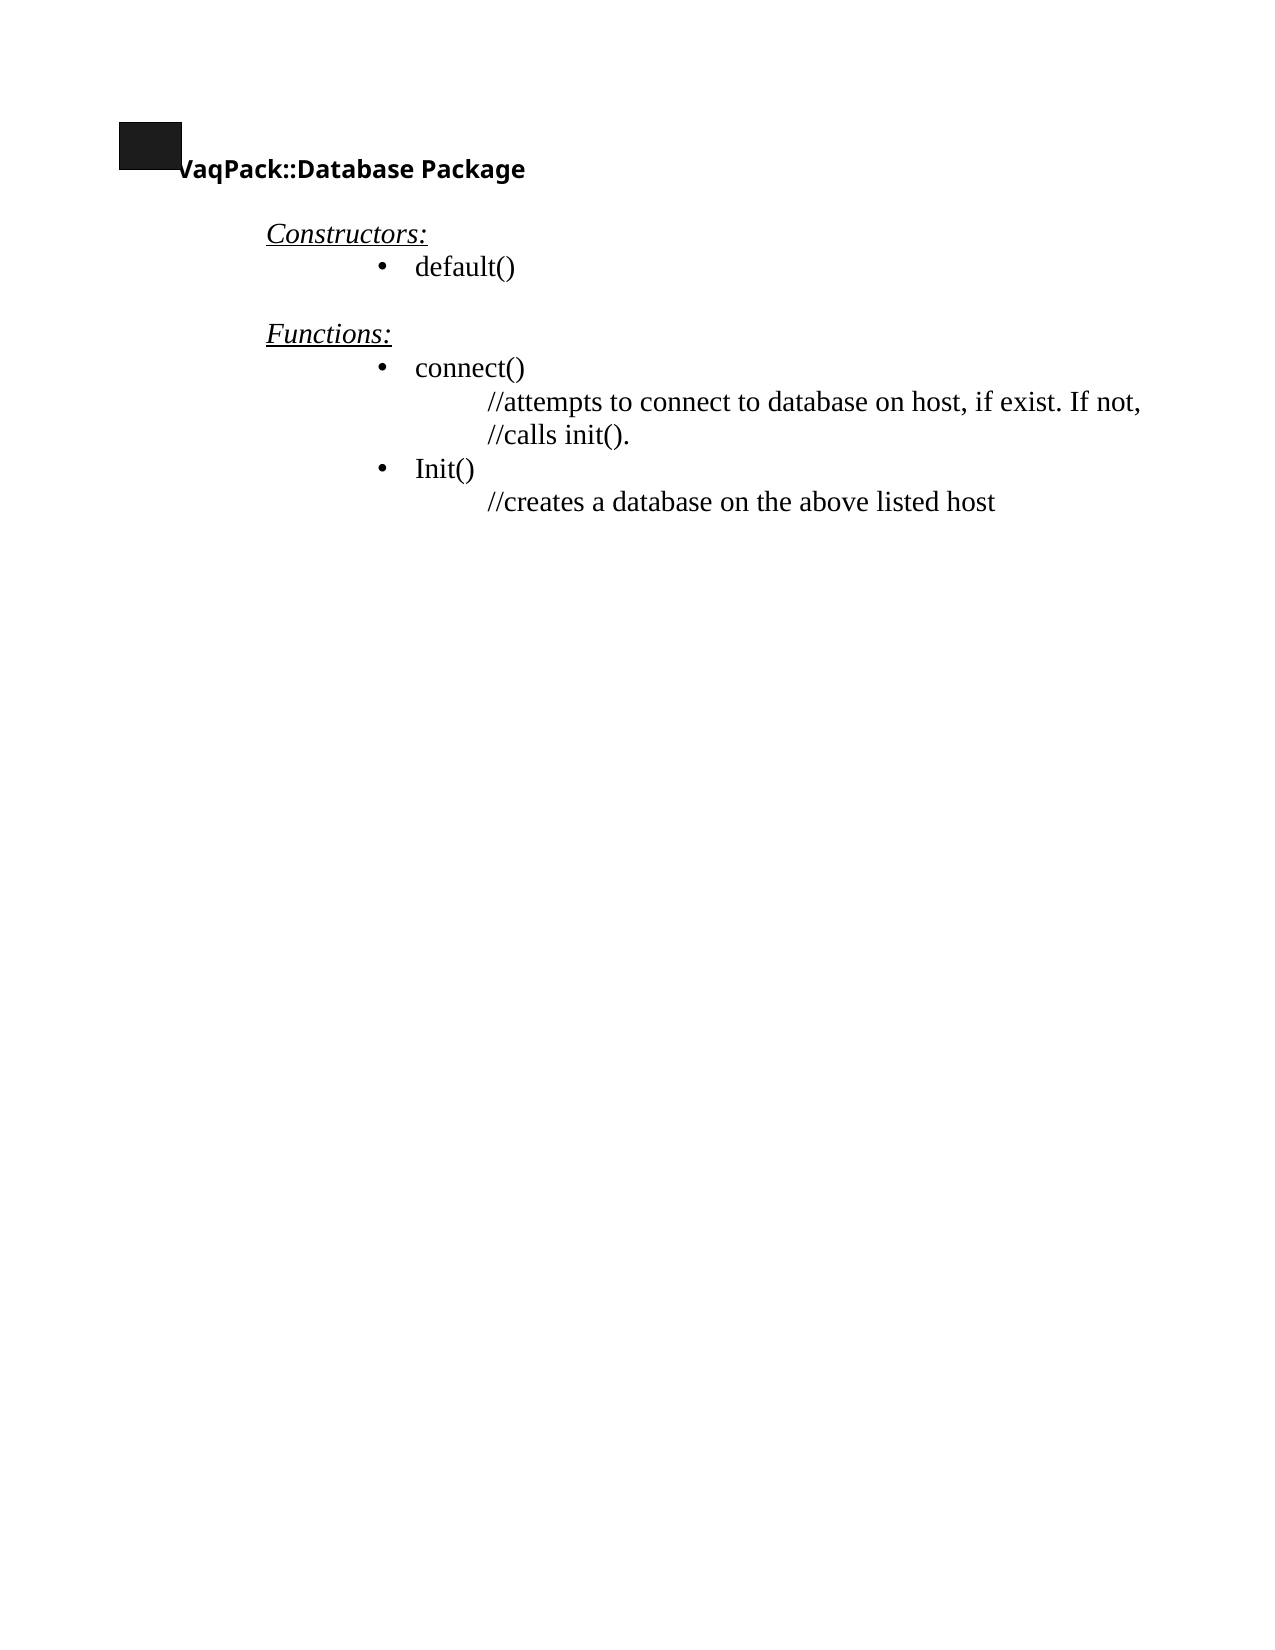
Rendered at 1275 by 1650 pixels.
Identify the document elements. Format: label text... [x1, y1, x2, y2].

list connect() [377, 350, 1157, 384]
text Constructors: [118, 216, 1157, 249]
list Init() [377, 451, 1157, 484]
text //calls init(). [118, 417, 1157, 451]
text //creates a database on the above listed host [118, 484, 1157, 518]
list default() [377, 249, 1157, 283]
text Functions: [118, 316, 1157, 350]
text //attempts to connect to database on host, if exist. If not, [118, 384, 1157, 417]
